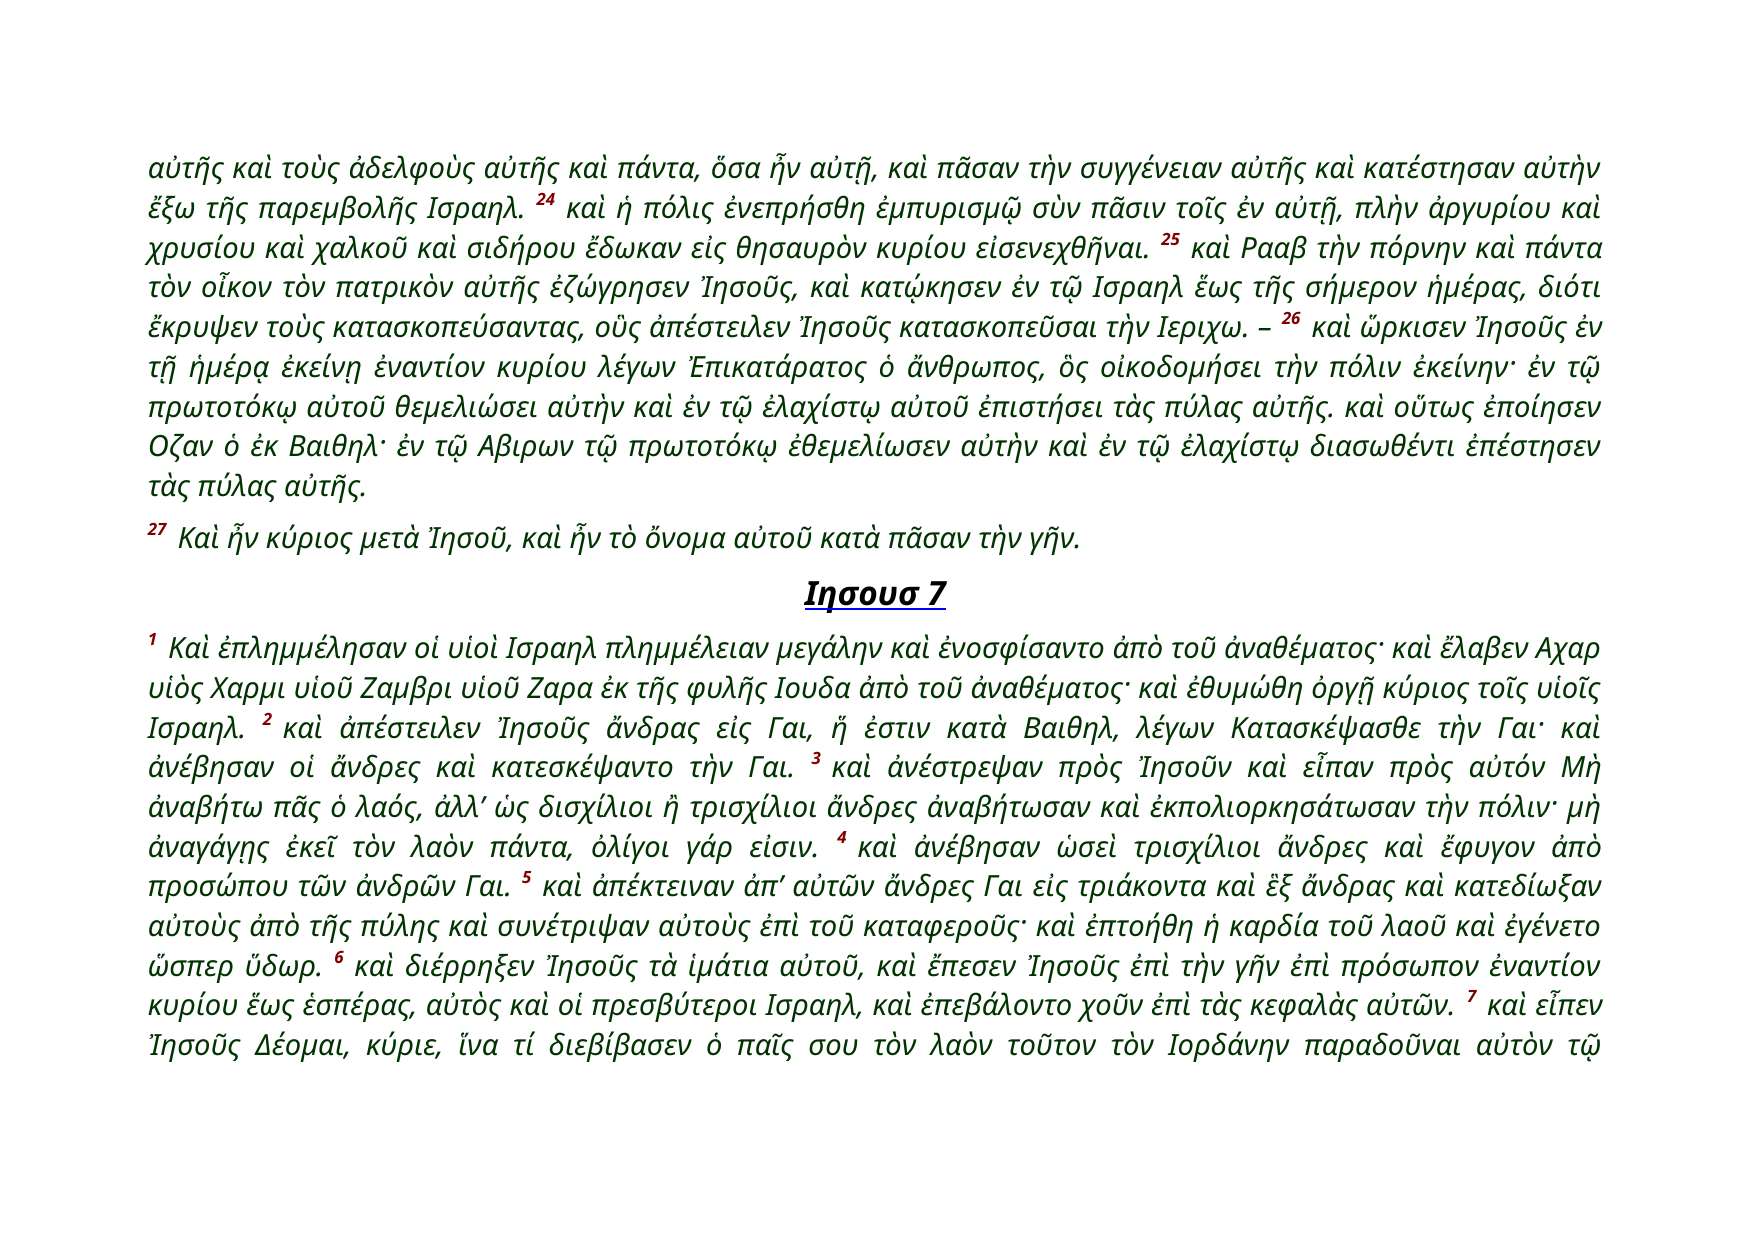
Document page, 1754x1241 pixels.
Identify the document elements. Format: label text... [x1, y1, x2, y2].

subtitle Ιησουσ 7 [148, 569, 1606, 615]
text 1 Καὶ ἐπλημμέλησαν οἱ υἱοὶ Ισραηλ πλημμέλειαν μεγάλην καὶ ἐνοσφίσαντο ἀπὸ τοῦ ἀναθέματος· καὶ ἔλαβεν Αχαρ υἱὸς Χαρμι υἱοῦ Ζαμβρι υἱοῦ Ζαρα ἐκ τῆς φυλῆς Ιουδα ἀπὸ τοῦ ἀναθέματος· καὶ ἐθυμώθη ὀργῇ κύριος τοῖς υἱοῖς Ισραηλ. 2 καὶ ἀπέστειλεν Ἰησοῦς ἄνδρας εἰς Γαι, ἥ ἐστιν κατὰ Βαιθηλ, λέγων Κατασκέψασθε τὴν Γαι· καὶ ἀνέβησαν οἱ ἄνδρες καὶ κατεσκέψαντο τὴν Γαι. 3 καὶ ἀνέστρεψαν πρὸς Ἰησοῦν καὶ εἶπαν πρὸς αὐτόν Μὴ ἀναβήτω πᾶς ὁ λαός, ἀλλ’ ὡς δισχίλιοι ἢ τρισχίλιοι ἄνδρες ἀναβήτωσαν καὶ ἐκπολιορκησάτωσαν τὴν πόλιν· μὴ ἀναγάγῃς ἐκεῖ τὸν λαὸν πάντα, ὀλίγοι γάρ εἰσιν. 4 καὶ ἀνέβησαν ὡσεὶ τρισχίλιοι ἄνδρες καὶ ἔφυγον ἀπὸ προσώπου τῶν ἀνδρῶν Γαι. 5 καὶ ἀπέκτειναν ἀπ’ αὐτῶν ἄνδρες Γαι εἰς τριάκοντα καὶ ἓξ ἄνδρας καὶ κατεδίωξαν αὐτοὺς ἀπὸ τῆς πύλης καὶ συνέτριψαν αὐτοὺς ἐπὶ τοῦ καταφεροῦς· καὶ ἐπτοήθη ἡ καρδία τοῦ λαοῦ καὶ ἐγένετο ὥσπερ ὕδωρ. 6 καὶ διέρρηξεν Ἰησοῦς τὰ ἱμάτια αὐτοῦ, καὶ ἔπεσεν Ἰησοῦς ἐπὶ τὴν γῆν ἐπὶ πρόσωπον ἐναντίον κυρίου ἕως ἑσπέρας, αὐτὸς καὶ οἱ πρεσβύτεροι Ισραηλ, καὶ ἐπεβάλοντο χοῦν ἐπὶ τὰς κεφαλὰς αὐτῶν. 7 καὶ εἶπεν Ἰησοῦς Δέομαι, κύριε, ἵνα τί διεβίβασεν ὁ παῖς σου τὸν λαὸν τοῦτον τὸν Ιορδάνην παραδοῦναι αὐτὸν τῷ [148, 627, 1606, 1064]
text 27 Καὶ ἦν κύριος μετὰ Ἰησοῦ, καὶ ἦν τὸ ὄνομα αὐτοῦ κατὰ πᾶσαν τὴν γῆν. [148, 517, 1606, 557]
text αὐτῆς καὶ τοὺς ἀδελφοὺς αὐτῆς καὶ πάντα, ὅσα ἦν αὐτῇ, καὶ πᾶσαν τὴν συγγένειαν αὐτῆς καὶ κατέστησαν αὐτὴν ἔξω τῆς παρεμβολῆς Ισραηλ. 24 καὶ ἡ πόλις ἐνεπρήσθη ἐμπυρισμῷ σὺν πᾶσιν τοῖς ἐν αὐτῇ, πλὴν ἀργυρίου καὶ χρυσίου καὶ χαλκοῦ καὶ σιδήρου ἔδωκαν εἰς θησαυρὸν κυρίου εἰσενεχθῆναι. 25 καὶ Ρααβ τὴν πόρνην καὶ πάντα τὸν οἶκον τὸν πατρικὸν αὐτῆς ἐζώγρησεν Ἰησοῦς, καὶ κατῴκησεν ἐν τῷ Ισραηλ ἕως τῆς σήμερον ἡμέρας, διότι ἔκρυψεν τοὺς κατασκοπεύσαντας, οὓς ἀπέστειλεν Ἰησοῦς κατασκοπεῦσαι τὴν Ιεριχω. – 26 καὶ ὥρκισεν Ἰησοῦς ἐν τῇ ἡμέρᾳ ἐκείνῃ ἐναντίον κυρίου λέγων Ἐπικατάρατος ὁ ἄνθρωπος, ὃς οἰκοδομήσει τὴν πόλιν ἐκείνην· ἐν τῷ πρωτοτόκῳ αὐτοῦ θεμελιώσει αὐτὴν καὶ ἐν τῷ ἐλαχίστῳ αὐτοῦ ἐπιστήσει τὰς πύλας αὐτῆς. καὶ οὕτως ἐποίησεν Οζαν ὁ ἐκ Βαιθηλ· ἐν τῷ Αβιρων τῷ πρωτοτόκῳ ἐθεμελίωσεν αὐτὴν καὶ ἐν τῷ ἐλαχίστῳ διασωθέντι ἐπέστησεν τὰς πύλας αὐτῆς. [148, 148, 1606, 505]
